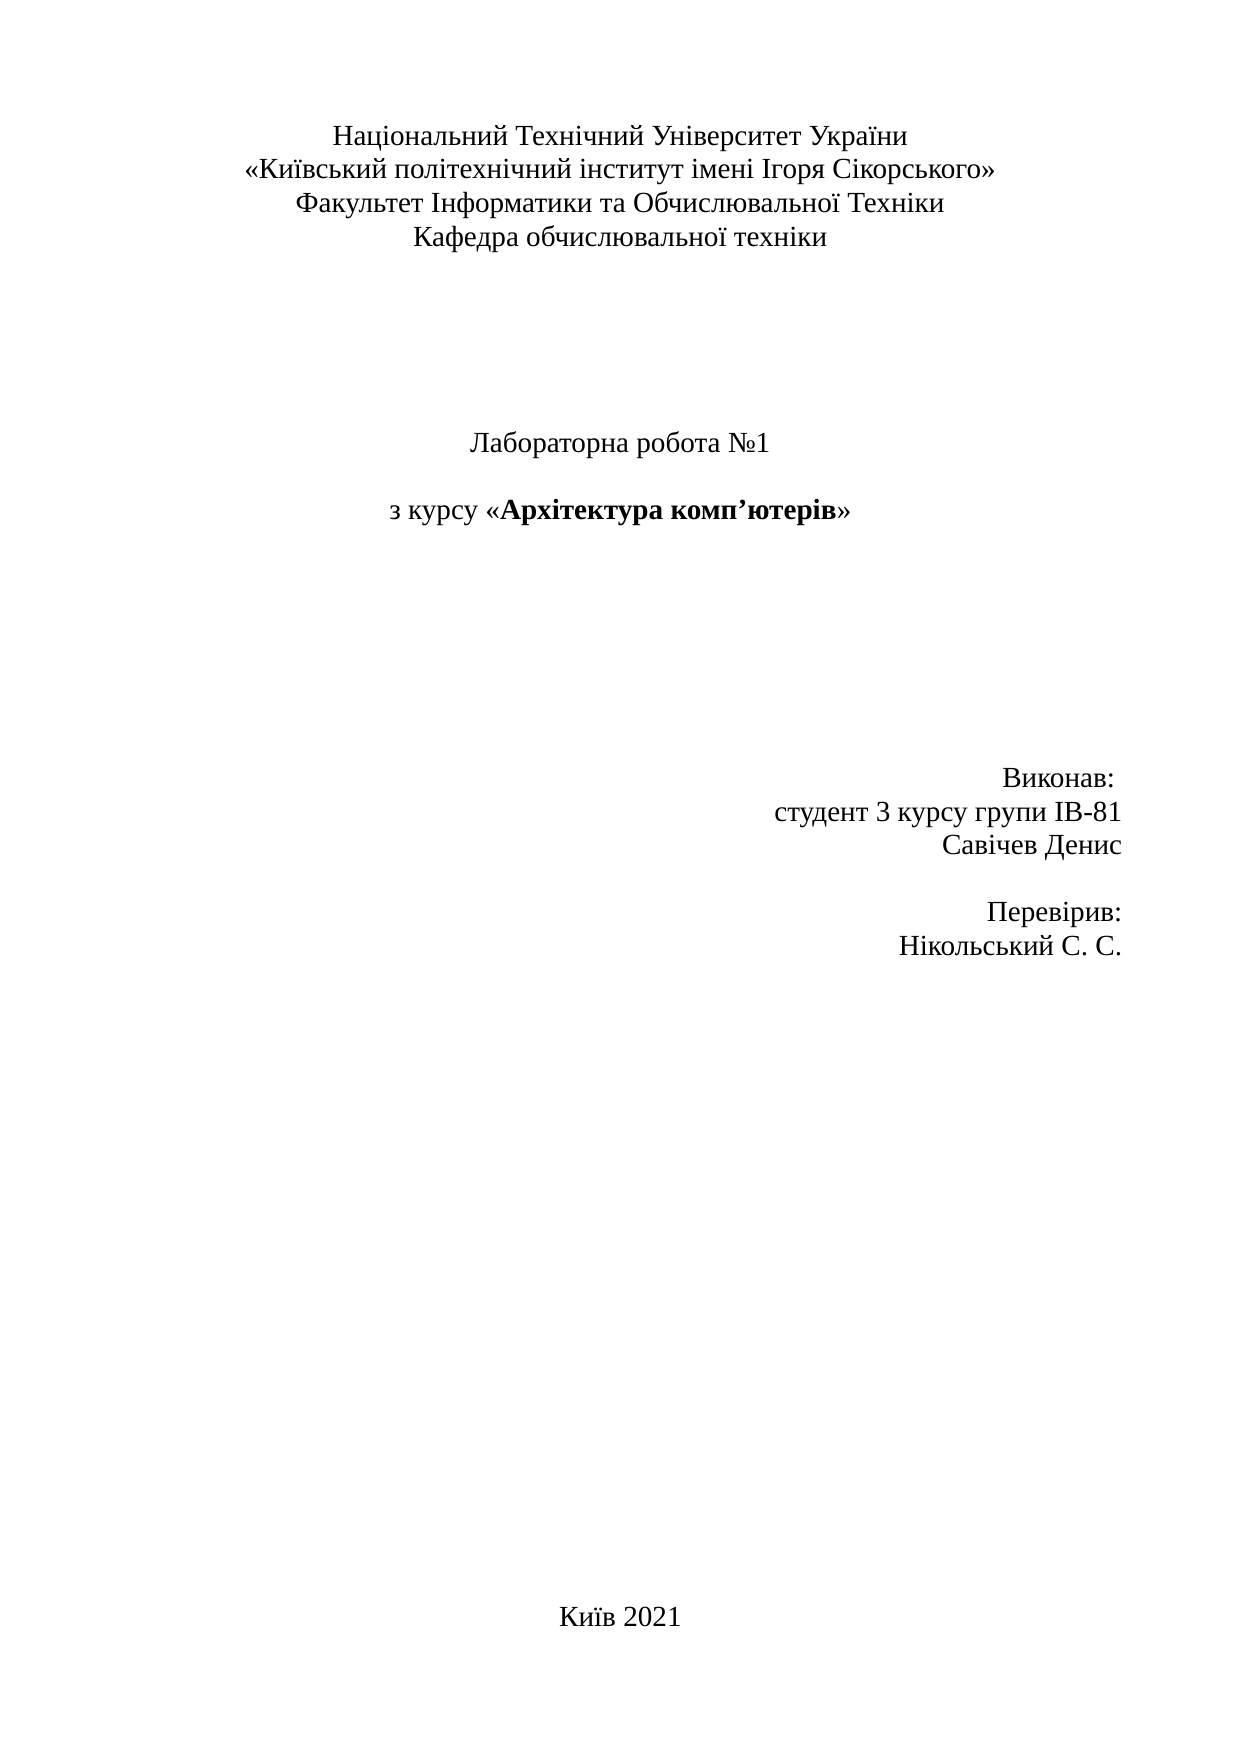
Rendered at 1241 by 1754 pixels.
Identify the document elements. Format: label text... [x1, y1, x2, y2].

text Київ 2021 [118, 1599, 1122, 1632]
text Савічев Денис [118, 827, 1122, 861]
text «Київський політехнічний інститут імені Ігоря Сікорського» [118, 152, 1122, 185]
text Кафедра обчислювальної техніки [118, 219, 1122, 252]
text Національний Технічний Університет України [118, 118, 1122, 152]
text Нікольський С. С. [118, 928, 1122, 961]
text студент 3 курсу групи ІВ-81 [118, 794, 1122, 827]
text з курсу «Архітектура комп’ютерів» [118, 492, 1122, 525]
text Факультет Інформатики та Обчислювальної Техніки [118, 185, 1122, 219]
text Лабораторна робота №1 [118, 425, 1122, 458]
text Виконав: [118, 760, 1122, 794]
text Перевірив: [118, 894, 1122, 928]
